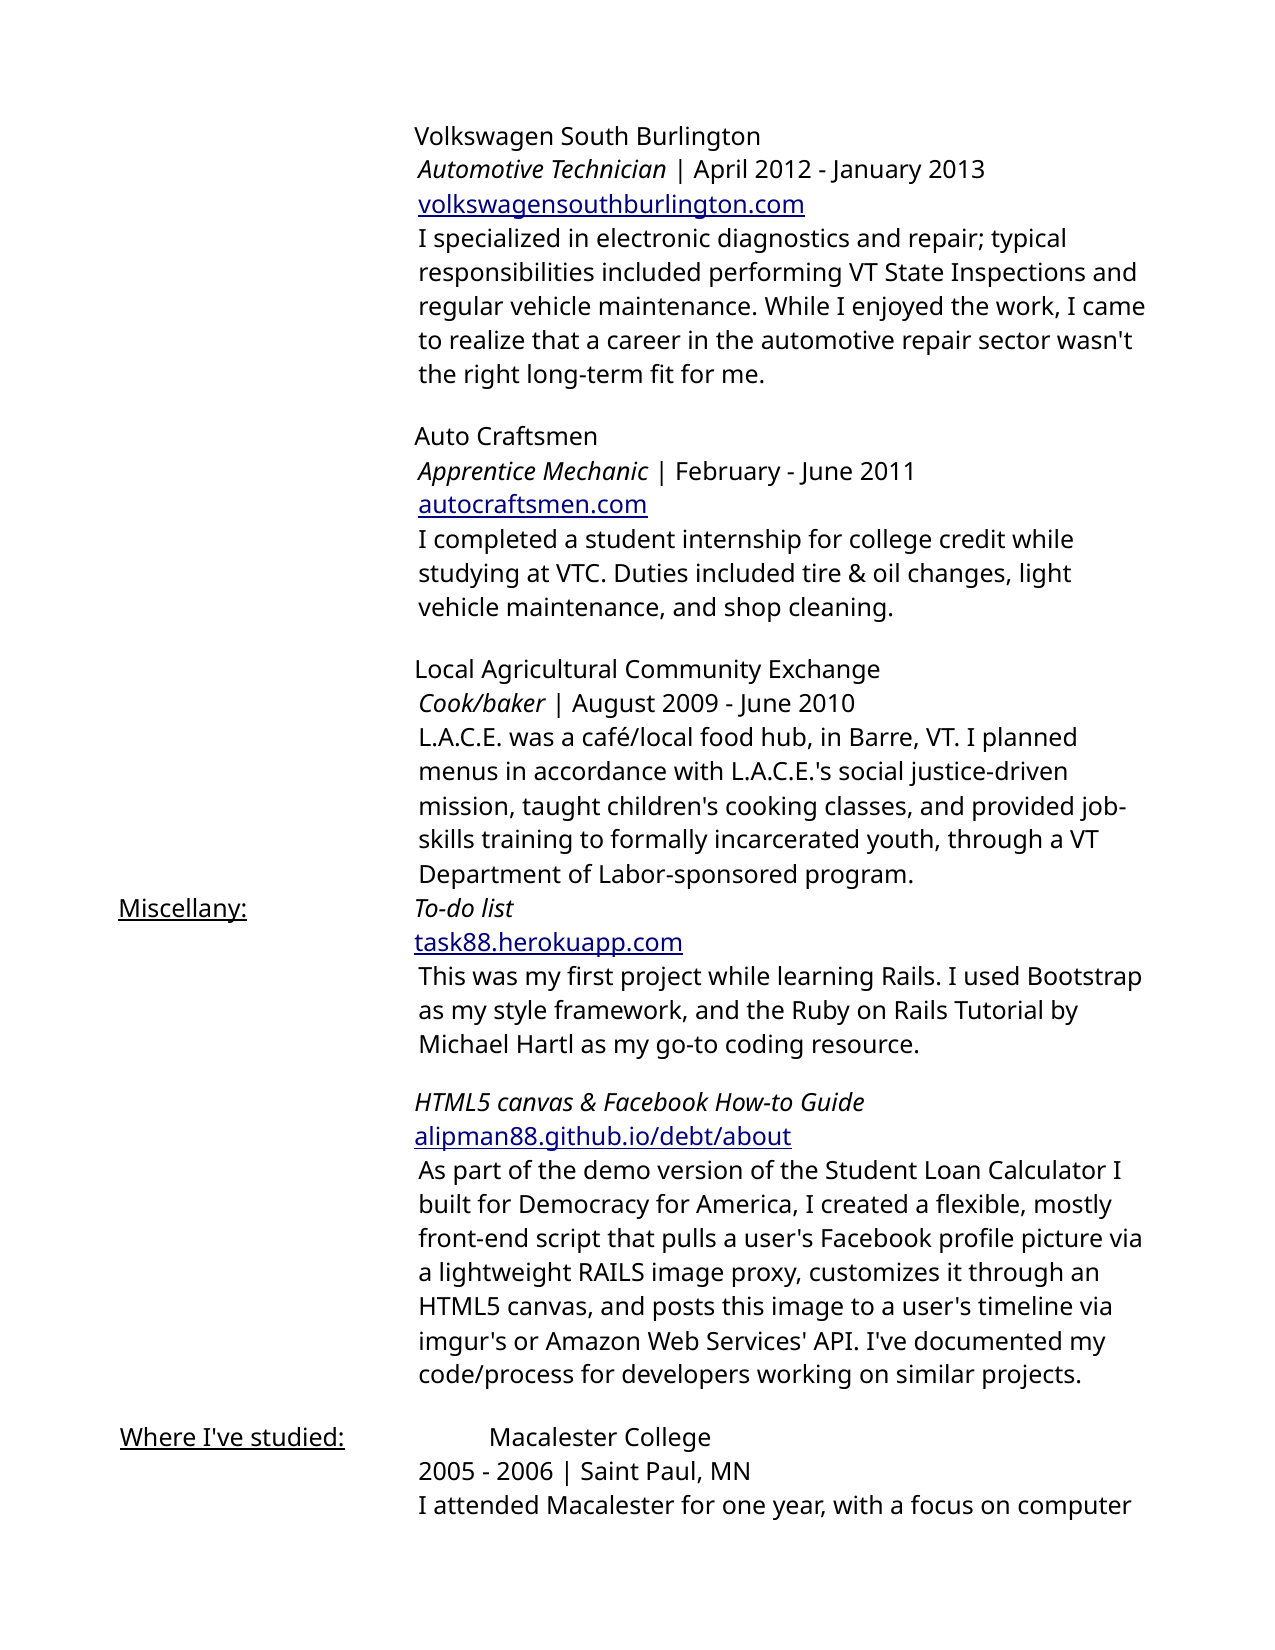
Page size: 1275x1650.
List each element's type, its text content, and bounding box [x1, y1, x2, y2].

text Local Agricultural Community Exchange [414, 652, 1157, 686]
text HTML5 canvas & Facebook How-to Guide [414, 1085, 1157, 1119]
text I attended Macalester for one year, with a focus on computer [418, 1488, 1157, 1522]
text Volkswagen South Burlington [414, 118, 1157, 152]
text task88.herokuapp.com [414, 924, 1157, 958]
text I completed a student internship for college credit while studying at VTC. Duties included tire & oil changes, light vehicle maintenance, and shop cleaning. [418, 521, 1157, 623]
text Apprentice Mechanic | February - June 2011 [418, 453, 1157, 487]
text Where I've studied: Macalester College [119, 1420, 1157, 1454]
text As part of the demo version of the Student Loan Calculator I built for Democracy for America, I created a flexible, mostly front-end script that pulls a user's Facebook profile picture via a lightweight RAILS image proxy, customizes it through an HTML5 canvas, and posts this image to a user's timeline via imgur's or Amazon Web Services' API. I've documented my code/process for developers working on similar projects. [418, 1153, 1157, 1391]
text alipman88.github.io/debt/about [414, 1119, 1157, 1153]
text L.A.C.E. was a café/local food hub, in Barre, VT. I planned menus in accordance with L.A.C.E.'s social justice-driven mission, taught children's cooking classes, and provided job-skills training to formally incarcerated youth, through a VT Department of Labor-sponsored program. [418, 720, 1157, 890]
text I specialized in electronic diagnostics and repair; typical responsibilities included performing VT State Inspections and regular vehicle maintenance. While I enjoyed the work, I came to realize that a career in the automotive repair sector wasn't the right long-term fit for me. [418, 220, 1157, 391]
text Automotive Technician | April 2012 - January 2013 [418, 152, 1157, 186]
text volkswagensouthburlington.com [418, 186, 1157, 220]
text autocraftsmen.com [418, 487, 1157, 521]
text Miscellany: To-do list [118, 890, 1157, 924]
text Auto Craftsmen [414, 419, 1157, 453]
text 2005 - 2006 | Saint Paul, MN [418, 1454, 1157, 1488]
text Cook/baker | August 2009 - June 2010 [418, 686, 1157, 720]
text This was my first project while learning Rails. I used Bootstrap as my style framework, and the Ruby on Rails Tutorial by Michael Hartl as my go-to coding resource. [418, 958, 1157, 1061]
